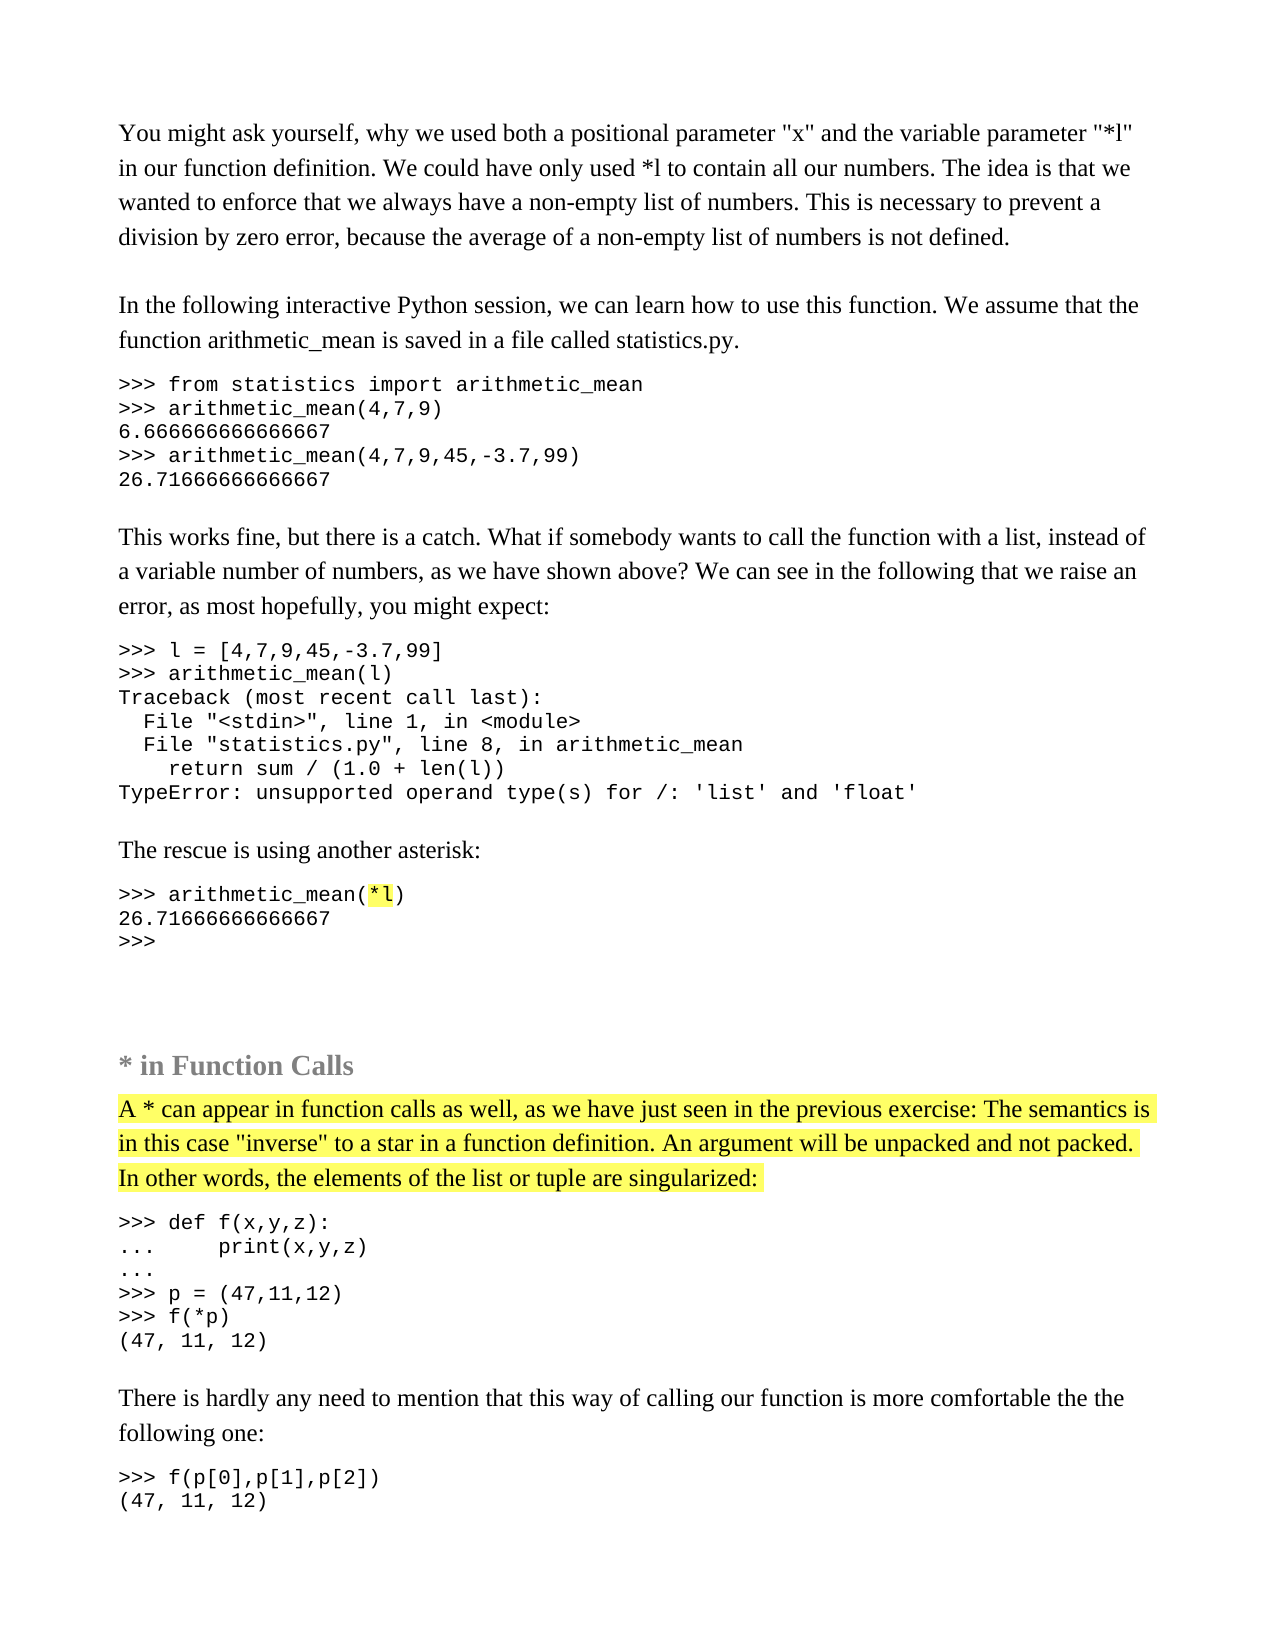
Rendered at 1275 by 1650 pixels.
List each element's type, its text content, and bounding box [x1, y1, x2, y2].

text >>> arithmetic_mean(*l) [118, 884, 1157, 907]
text You might ask yourself, why we used both a positional parameter "x" and the variable parameter "*l" in our function definition. We could have only used *l to contain all our numbers. The idea is that we wanted to enforce that we always have a non-empty list of numbers. This is necessary to prevent a division by zero error, because the average of a non-empty list of numbers is not defined. In the following interactive Python session, we can learn how to use this function. We assume that the function arithmetic_mean is saved in a file called statistics.py. [118, 118, 1157, 354]
text (47, 11, 12) [118, 1491, 1157, 1514]
text >>> [118, 931, 1157, 955]
text >>> from statistics import arithmetic_mean [118, 374, 1157, 398]
text Traceback (most recent call last): [118, 687, 1157, 711]
text >>> arithmetic_mean(4,7,9) [118, 398, 1157, 421]
text >>> arithmetic_mean(l) [118, 663, 1157, 687]
text >>> f(*p) [118, 1307, 1157, 1330]
subtitle * in Function Calls [118, 1048, 1157, 1081]
text There is hardly any need to mention that this way of calling our function is more comfortable the the following one: [118, 1383, 1157, 1447]
text >>> l = [4,7,9,45,-3.7,99] [118, 640, 1157, 663]
text 6.666666666666667 [118, 421, 1157, 445]
text File "statistics.py", line 8, in arithmetic_mean [118, 734, 1157, 758]
text 26.71666666666667 [118, 469, 1157, 492]
text ... print(x,y,z) [118, 1236, 1157, 1259]
text >>> f(p[0],p[1],p[2]) [118, 1467, 1157, 1491]
text 26.71666666666667 [118, 907, 1157, 931]
text The rescue is using another asterisk: [118, 835, 1157, 863]
text TypeError: unsupported operand type(s) for /: 'list' and 'float' [118, 782, 1157, 805]
text >>> p = (47,11,12) [118, 1283, 1157, 1307]
text ... [118, 1259, 1157, 1283]
text (47, 11, 12) [118, 1330, 1157, 1354]
text >>> arithmetic_mean(4,7,9,45,-3.7,99) [118, 445, 1157, 469]
text A * can appear in function calls as well, as we have just seen in the previous exercise: The semantics is in this case "inverse" to a star in a function definition. An argument will be unpacked and not packed. In other words, the elements of the list or tuple are singularized: [118, 1094, 1157, 1192]
text return sum / (1.0 + len(l)) [118, 758, 1157, 782]
text This works fine, but there is a catch. What if somebody wants to call the function with a list, instead of a variable number of numbers, as we have shown above? We can see in the following that we raise an error, as most hopefully, you might expect: [118, 522, 1157, 619]
text File "<stdin>", line 1, in <module> [118, 711, 1157, 734]
text >>> def f(x,y,z): [118, 1212, 1157, 1236]
